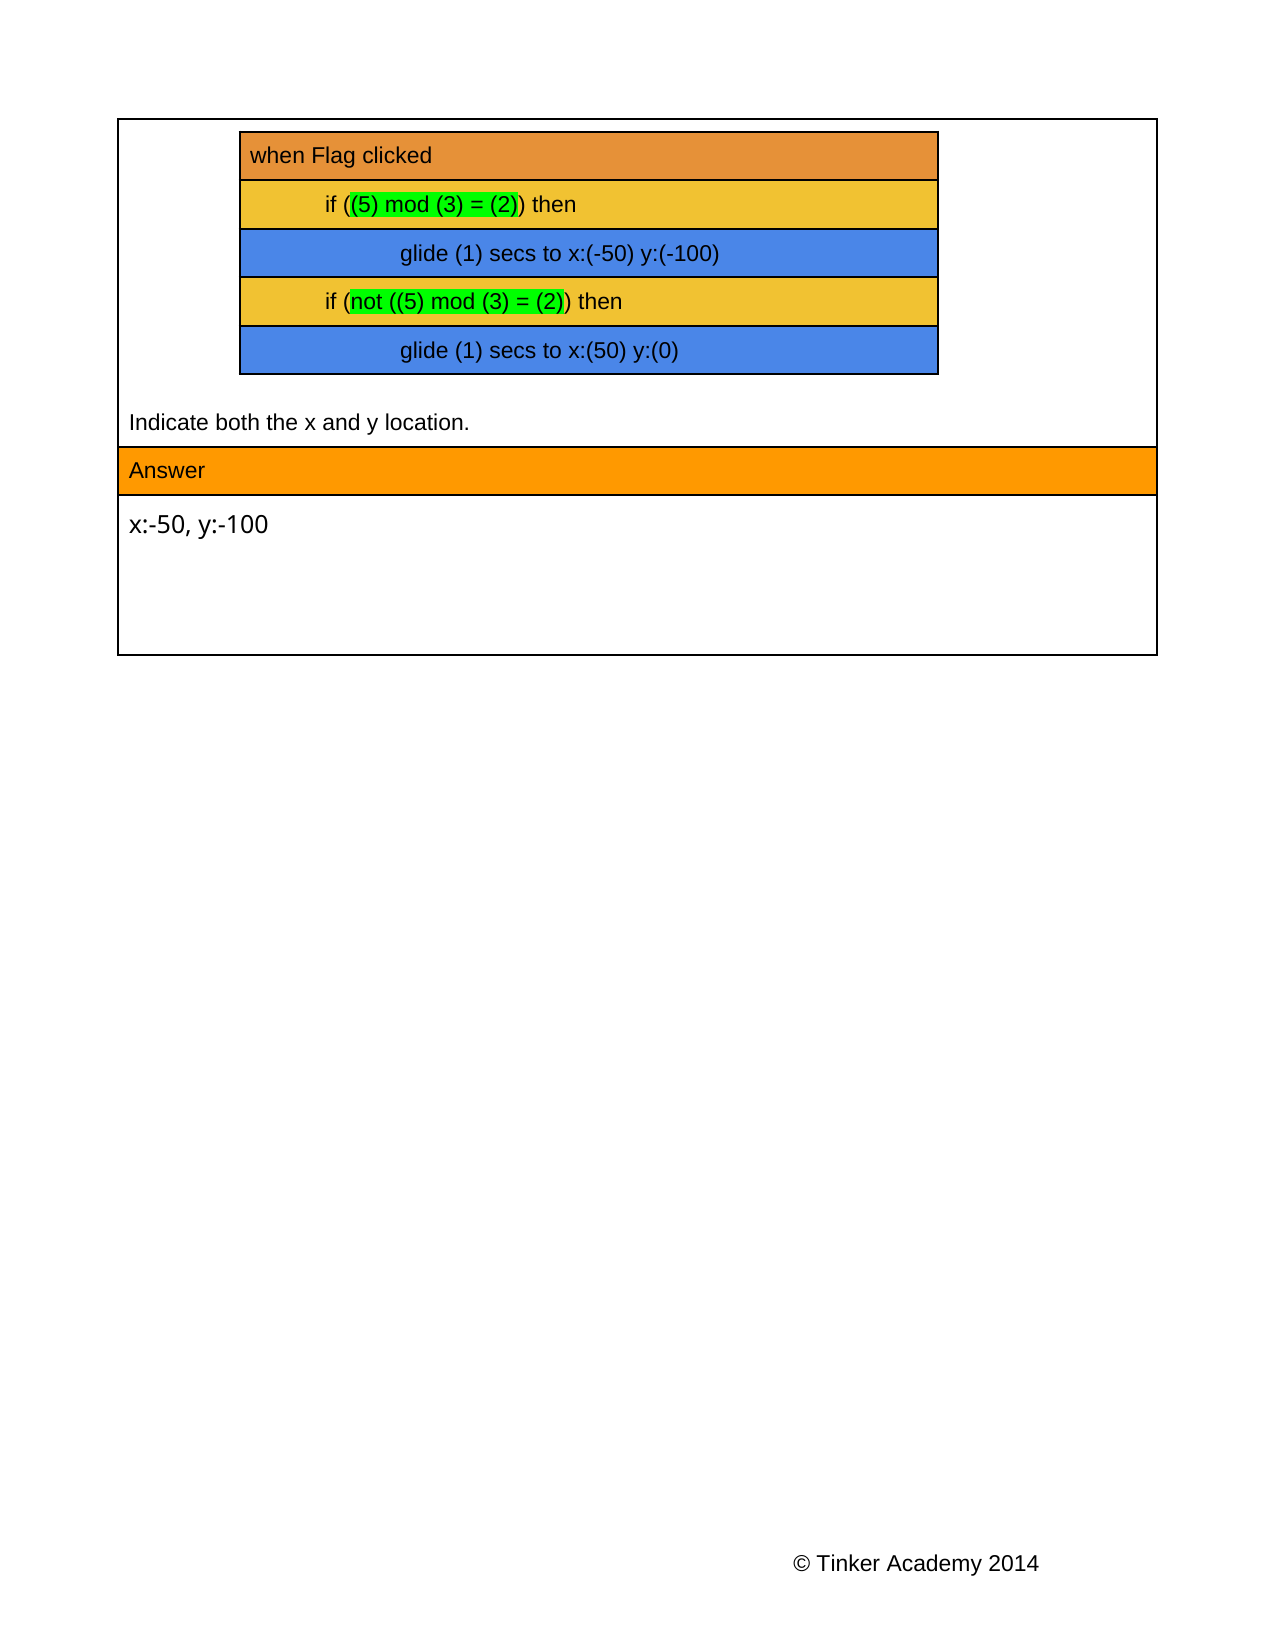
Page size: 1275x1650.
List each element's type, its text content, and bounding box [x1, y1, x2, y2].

table_cell Indicate both the x and y location. [119, 120, 1156, 446]
table_cell glide (1) secs to x:(50) y:(0) [241, 327, 937, 373]
table_cell if ((5) mod (3) = (2)) then [241, 181, 937, 228]
table_cell Answer [119, 448, 1156, 494]
table_cell x:-50, y:-100 [119, 496, 1156, 653]
table_cell if (not ((5) mod (3) = (2)) then [241, 278, 937, 325]
table_cell glide (1) secs to x:(-50) y:(-100) [241, 230, 937, 276]
table_header when Flag clicked [241, 133, 937, 179]
